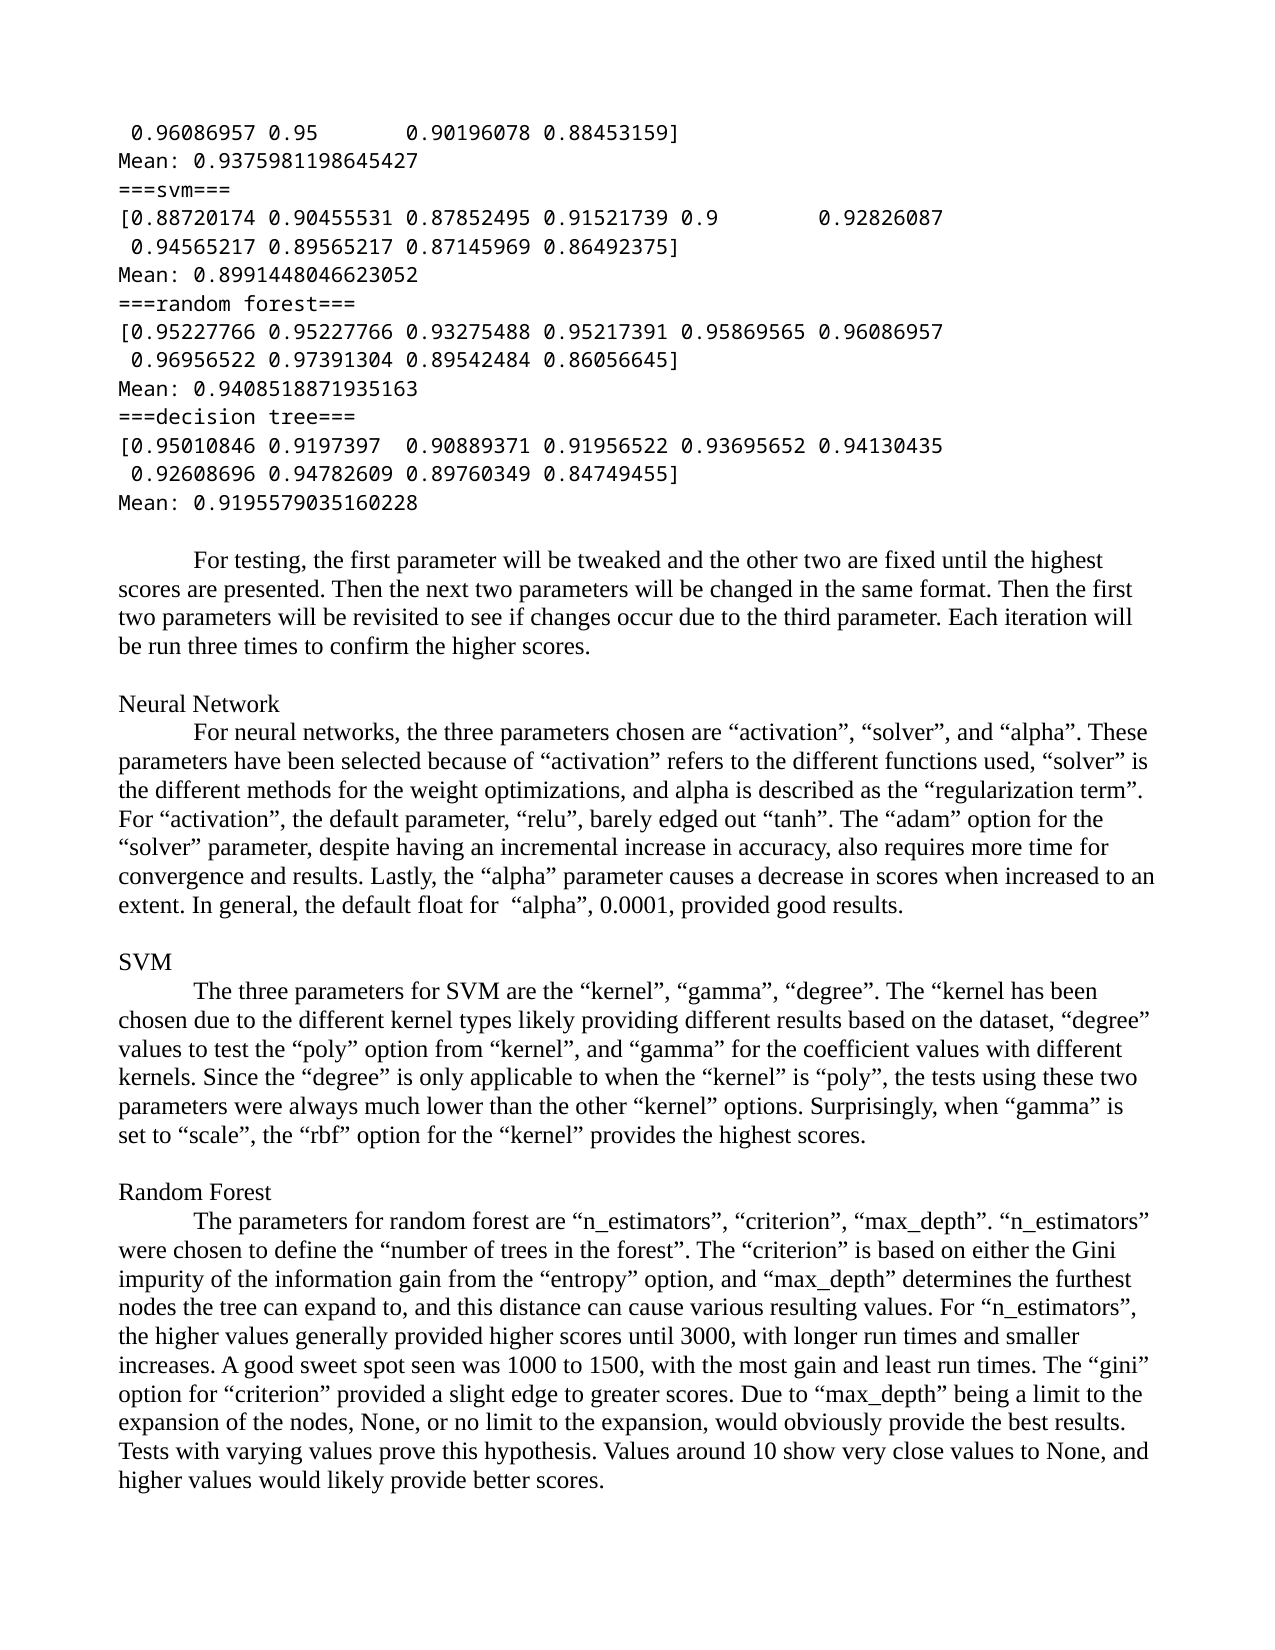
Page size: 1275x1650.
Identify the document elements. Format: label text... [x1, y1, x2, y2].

text Mean: 0.9195579035160228 [118, 488, 1157, 516]
text The three parameters for SVM are the “kernel”, “gamma”, “degree”. The “kernel has been chosen due to the different kernel types likely providing different results based on the dataset, “degree” values to test the “poly” option from “kernel”, and “gamma” for the coefficient values with different kernels. Since the “degree” is only applicable to when the “kernel” is “poly”, the tests using these two parameters were always much lower than the other “kernel” options. Surprisingly, when “gamma” is set to “scale”, the “rbf” option for the “kernel” provides the highest scores. [118, 976, 1157, 1149]
text For testing, the first parameter will be tweaked and the other two are fixed until the highest scores are presented. Then the next two parameters will be changed in the same format. Then the first two parameters will be revisited to see if changes occur due to the third parameter. Each iteration will be run three times to confirm the higher scores. [118, 545, 1157, 660]
text [0.88720174 0.90455531 0.87852495 0.91521739 0.9 0.92826087 [118, 203, 1157, 232]
text Neural Network [118, 689, 1157, 717]
text 0.92608696 0.94782609 0.89760349 0.84749455] [118, 459, 1157, 488]
text [0.95010846 0.9197397 0.90889371 0.91956522 0.93695652 0.94130435 [118, 431, 1157, 459]
text Mean: 0.9375981198645427 [118, 147, 1157, 175]
text 0.96956522 0.97391304 0.89542484 0.86056645] [118, 346, 1157, 374]
text ===svm=== [118, 175, 1157, 203]
text 0.94565217 0.89565217 0.87145969 0.86492375] [118, 232, 1157, 260]
text The parameters for random forest are “n_estimators”, “criterion”, “max_depth”. “n_estimators” were chosen to define the “number of trees in the forest”. The “criterion” is based on either the Gini impurity of the information gain from the “entropy” option, and “max_depth” determines the furthest nodes the tree can expand to, and this distance can cause various resulting values. For “n_estimators”, the higher values generally provided higher scores until 3000, with longer run times and smaller increases. A good sweet spot seen was 1000 to 1500, with the most gain and least run times. The “gini” option for “criterion” provided a slight edge to greater scores. Due to “max_depth” being a limit to the expansion of the nodes, None, or no limit to the expansion, would obviously provide the best results. Tests with varying values prove this hypothesis. Values around 10 show very close values to None, and higher values would likely provide better scores. [118, 1206, 1157, 1494]
text 0.96086957 0.95 0.90196078 0.88453159] [118, 118, 1157, 147]
text [0.95227766 0.95227766 0.93275488 0.95217391 0.95869565 0.96086957 [118, 317, 1157, 346]
text SVM [118, 947, 1157, 976]
text ===random forest=== [118, 289, 1157, 317]
text Random Forest [118, 1177, 1157, 1206]
text Mean: 0.9408518871935163 [118, 374, 1157, 402]
text Mean: 0.8991448046623052 [118, 260, 1157, 289]
text ===decision tree=== [118, 402, 1157, 431]
text For neural networks, the three parameters chosen are “activation”, “solver”, and “alpha”. These parameters have been selected because of “activation” refers to the different functions used, “solver” is the different methods for the weight optimizations, and alpha is described as the “regularization term”. For “activation”, the default parameter, “relu”, barely edged out “tanh”. The “adam” option for the “solver” parameter, despite having an incremental increase in accuracy, also requires more time for convergence and results. Lastly, the “alpha” parameter causes a decrease in scores when increased to an extent. In general, the default float for “alpha”, 0.0001, provided good results. [118, 717, 1157, 919]
